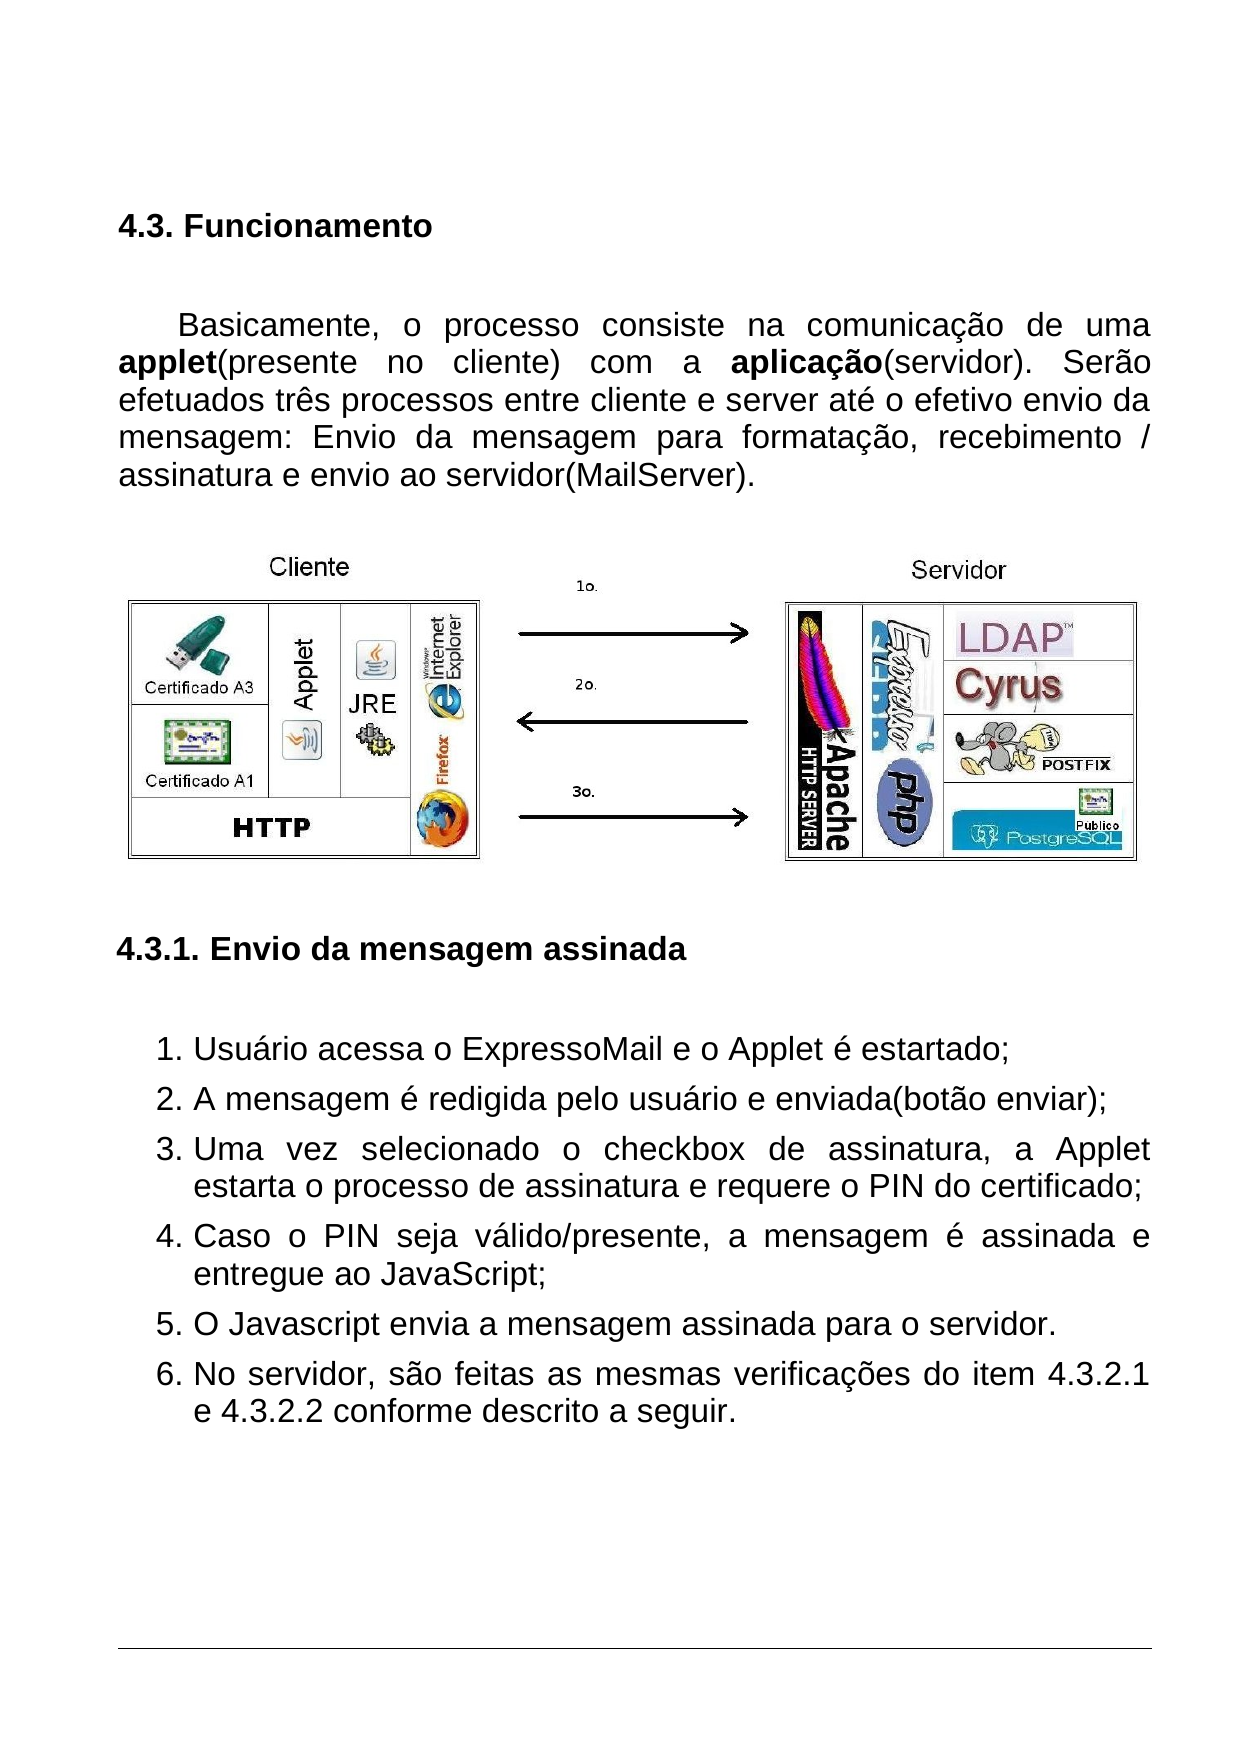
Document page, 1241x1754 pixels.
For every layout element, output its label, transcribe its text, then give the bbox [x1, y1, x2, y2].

subtitle Funcionamento [118, 207, 1152, 244]
list Uma vez selecionado o checkbox de assinatura, a Applet estarta o processo de assinatura e requere o PIN do certificado; [156, 1129, 1152, 1204]
list Usuário acessa o ExpressoMail e o Applet é estartado; [156, 1029, 1152, 1067]
list O Javascript envia a mensagem assinada para o servidor. [156, 1304, 1152, 1342]
list Caso o PIN seja válido/presente, a mensagem é assinada e entregue ao JavaScript; [156, 1217, 1152, 1292]
list No servidor, são feitas as mesmas verificações do item 4.3.2.1 e 4.3.2.2 conforme descrito a seguir. [156, 1354, 1152, 1429]
subtitle Envio da mensagem assinada [116, 930, 1152, 968]
list A mensagem é redigida pelo usuário e enviada(botão enviar); [156, 1079, 1152, 1117]
text Basicamente, o processo consiste na comunicação de uma applet(presente no cliente) com a aplicação(servidor). Serão efetuados três processos entre cliente e server até o efetivo envio da mensagem: Envio da mensagem para formatação, recebimento / assinatura e envio ao servidor(MailServer). [118, 306, 1152, 493]
picture [118, 543, 1152, 878]
